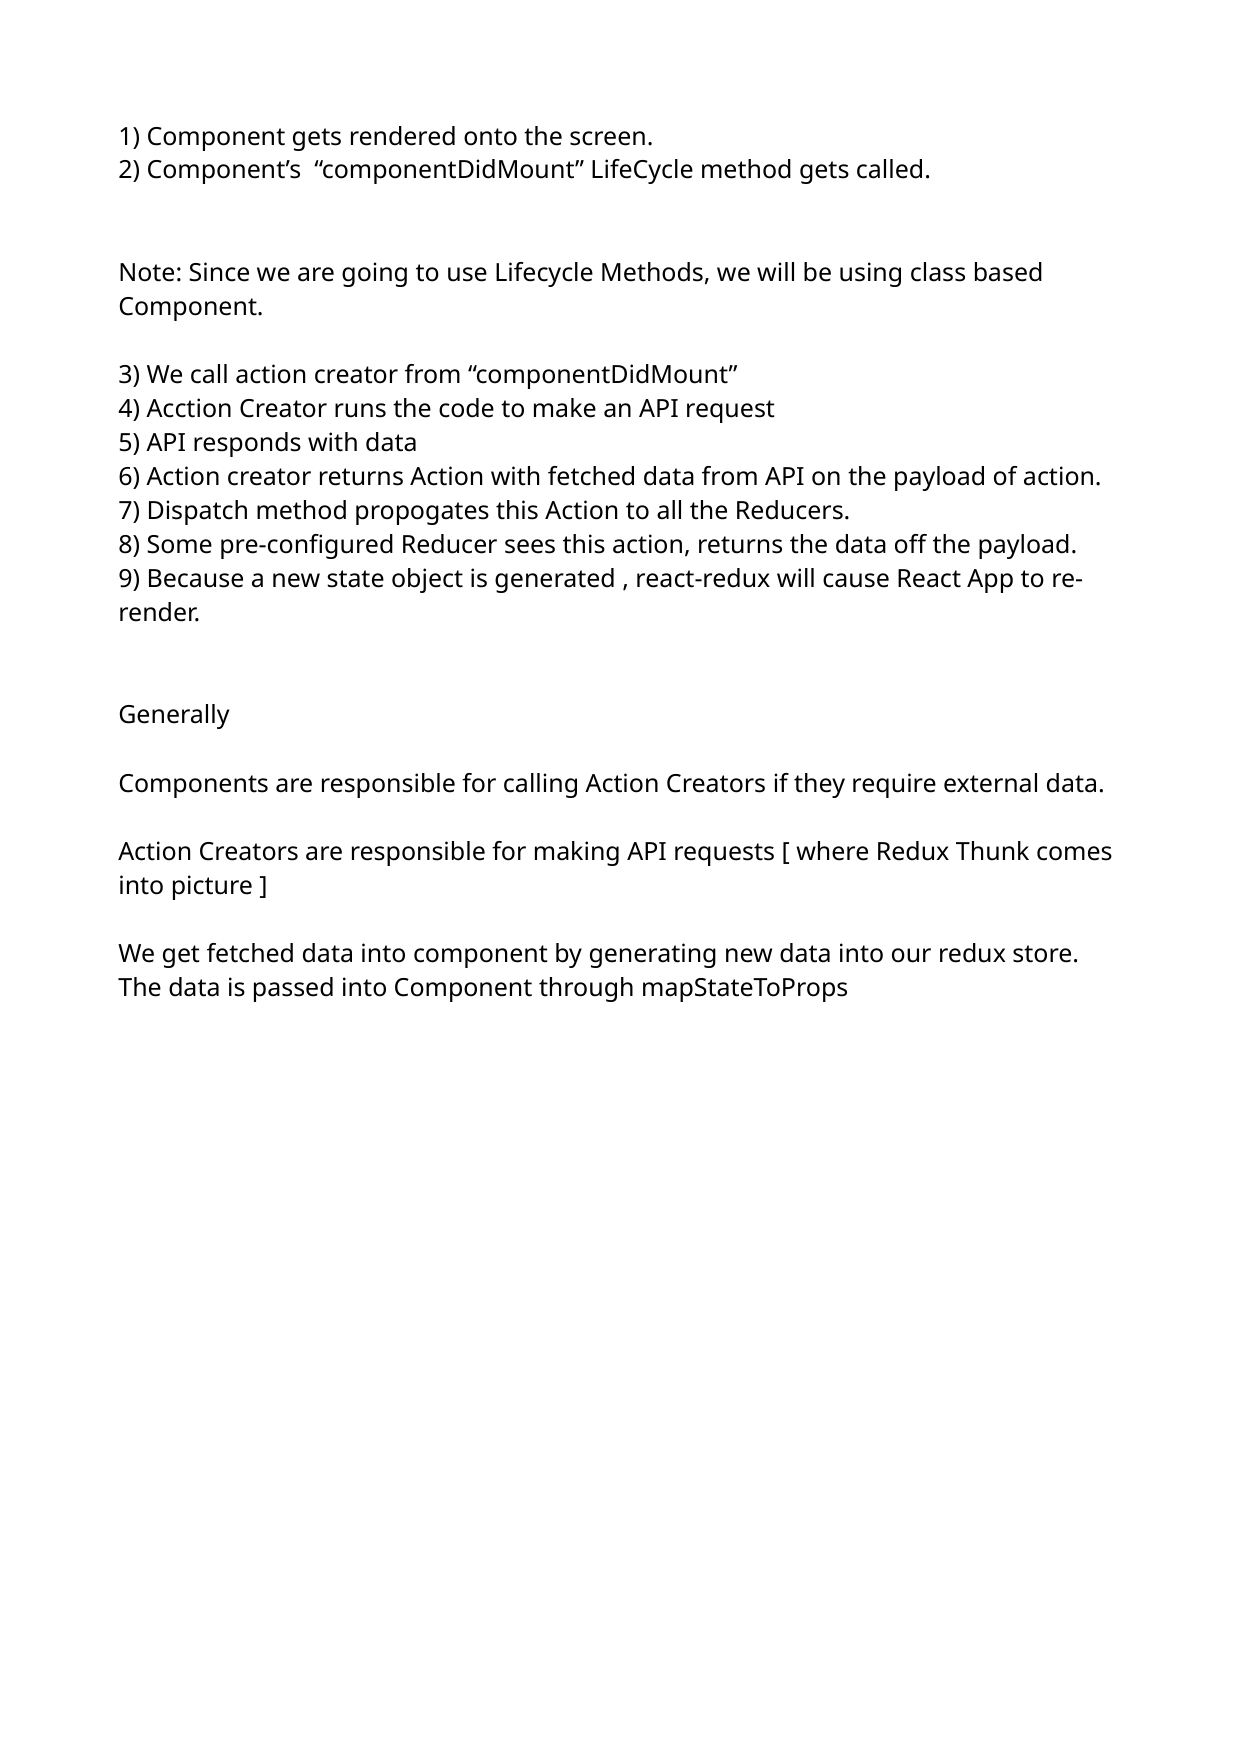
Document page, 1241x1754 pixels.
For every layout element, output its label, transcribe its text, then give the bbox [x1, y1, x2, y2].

text 1) Component gets rendered onto the screen. [118, 118, 1122, 152]
text 4) Acction Creator runs the code to make an API request [118, 391, 1122, 425]
text 3) We call action creator from “componentDidMount” [118, 357, 1122, 391]
text 5) API responds with data [118, 425, 1122, 459]
text Note: Since we are going to use Lifecycle Methods, we will be using class based Component. [118, 254, 1122, 322]
text 2) Component’s “componentDidMount” LifeCycle method gets called. [118, 152, 1122, 186]
text We get fetched data into component by generating new data into our redux store. The data is passed into Component through mapStateToProps [118, 936, 1122, 1004]
text Generally [118, 697, 1122, 731]
text 9) Because a new state object is generated , react-redux will cause React App to re-render. [118, 561, 1122, 629]
text 6) Action creator returns Action with fetched data from API on the payload of action. [118, 459, 1122, 493]
text 8) Some pre-configured Reducer sees this action, returns the data off the payload. [118, 527, 1122, 561]
text Action Creators are responsible for making API requests [ where Redux Thunk comes into picture ] [118, 833, 1122, 902]
text 7) Dispatch method propogates this Action to all the Reducers. [118, 493, 1122, 527]
text Components are responsible for calling Action Creators if they require external data. [118, 765, 1122, 799]
